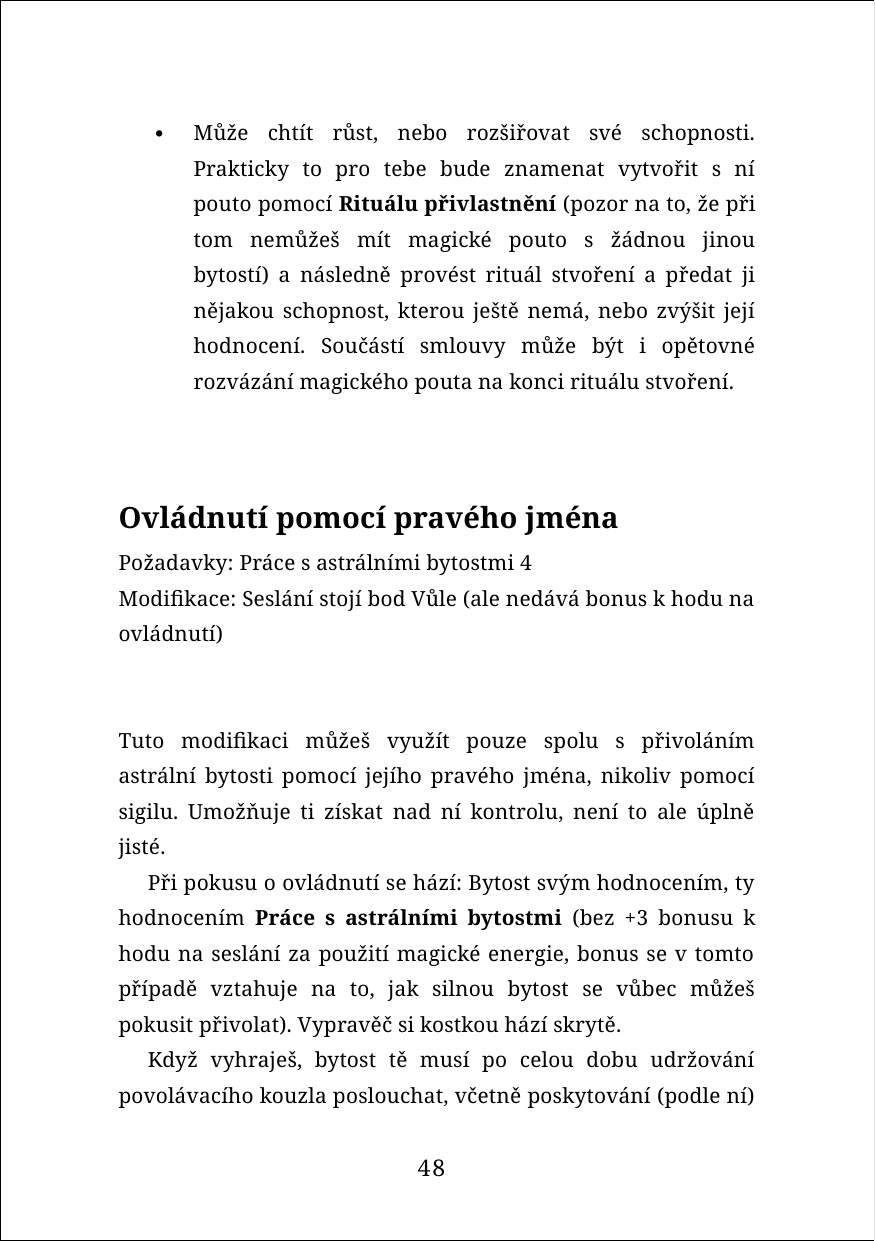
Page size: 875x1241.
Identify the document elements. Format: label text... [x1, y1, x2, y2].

subtitle Ovládnutí pomocí pravého jména [118, 497, 756, 537]
text Požadavky: Práce s astrálními bytostmi 4 Modifikace: Seslání stojí bod Vůle (ale nedává bonus k hodu na ovládnutí) [118, 548, 756, 648]
list Může chtít růst, nebo rozšiřovat své schopnosti. Prakticky to pro tebe bude znamenat vytvořit s ní pouto pomocí Rituálu přivlastnění (pozor na to, že při tom nemůžeš mít magické pouto s žádnou jinou bytostí) a následně provést rituál stvoření a předat ji nějakou schopnost, kterou ještě nemá, nebo zvýšit její hodnocení. Součástí smlouvy může být i opětovné rozvázání magického pouta na konci rituálu stvoření. [156, 118, 756, 395]
text Tuto modifikaci můžeš využít pouze spolu s přivoláním astrální bytosti pomocí jejího pravého jména, nikoliv pomocí sigilu. Umožňuje ti získat nad ní kontrolu, není to ale úplně jisté. Při pokusu o ovládnutí se hází: Bytost svým hodnocením, ty hodnocením Práce s astrálními bytostmi (bez +3 bonusu k hodu na seslání za použití magické energie, bonus se v tomto případě vztahuje na to, jak silnou bytost se vůbec můžeš pokusit přivolat). Vypravěč si kostkou hází skrytě. Když vyhraješ, bytost tě musí po celou dobu udržování povolávacího kouzla poslouchat, včetně poskytování (podle ní) [118, 726, 756, 1109]
